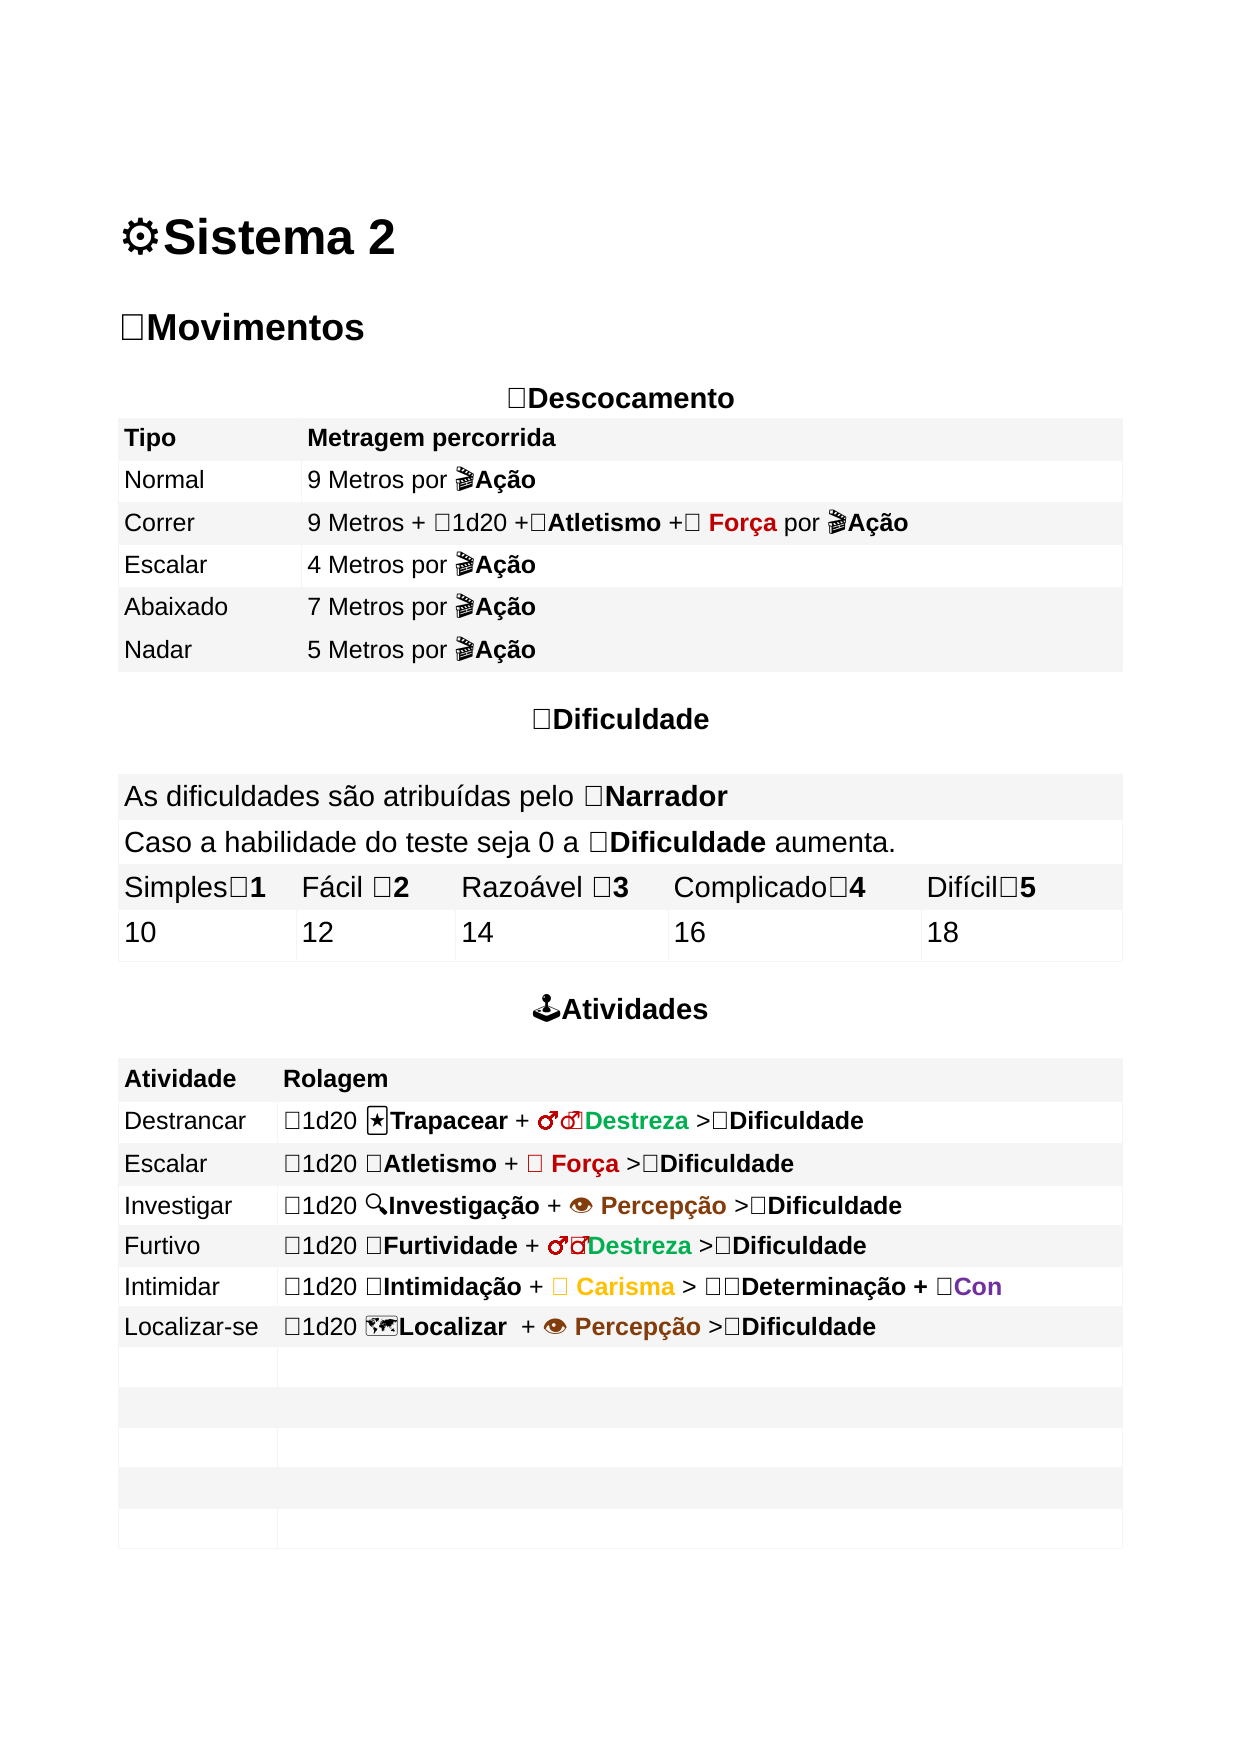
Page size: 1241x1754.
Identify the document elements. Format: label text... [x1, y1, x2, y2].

table_cell 12 [297, 910, 455, 961]
table_cell 9 Metros + 🎲1d20 +🏃Atletismo +💪 Força por 🎬Ação [302, 503, 1122, 544]
table_cell [119, 1428, 277, 1467]
table_cell Difícil🥢5 [922, 865, 1122, 909]
table_cell Complicado🥢4 [669, 865, 921, 909]
table_cell Normal [119, 461, 301, 502]
table_cell Escalar [119, 1144, 277, 1185]
table_cell [278, 1509, 1122, 1548]
list 🥢Dificuldade [118, 702, 1122, 736]
table_cell [278, 1468, 1122, 1508]
table_cell Escalar [119, 545, 301, 587]
table_header Rolagem [278, 1059, 1122, 1101]
list 🕹Atividades [118, 992, 1122, 1025]
table_cell 🎲1d20 🗺️Localizar + 👁️ Percepção >🥢Dificuldade [278, 1307, 1122, 1346]
table_cell Correr [119, 503, 301, 544]
table_cell 5 Metros por 🎬Ação [302, 630, 1122, 671]
table_cell 🎲1d20 🏃Atletismo + 💪 Força >🥢Dificuldade [278, 1144, 1122, 1185]
table_cell Intimidar [119, 1267, 277, 1306]
table_cell 10 [119, 910, 296, 961]
table_cell Nadar [119, 630, 301, 671]
subtitle 🤳Movimentos [118, 293, 1122, 351]
table_cell Razoável 🥢3 [456, 865, 668, 909]
table_cell 🎲1d20 🫵Intimidação + 🤝 Carisma > 🧗🏻Determinação + ✊Con [278, 1267, 1122, 1306]
table_cell 7 Metros por 🎬Ação [302, 588, 1122, 629]
subtitle ⚙️Sistema 2 [118, 207, 1122, 264]
table_cell Abaixado [119, 588, 301, 629]
table_header As dificuldades são atribuídas pelo 🎤Narrador [119, 775, 1122, 819]
table_cell [278, 1428, 1122, 1467]
table_cell 18 [922, 910, 1122, 961]
table_header Metragem percorrida [302, 419, 1122, 460]
table_cell 9 Metros por 🎬Ação [302, 461, 1122, 502]
table_cell 🎲1d20 🃏Trapacear + 🤹‍♂️ 🤹Destreza >🥢Dificuldade [278, 1102, 1122, 1143]
table_cell [119, 1509, 277, 1548]
table_header Atividade [119, 1059, 277, 1101]
table_cell Caso a habilidade do teste seja 0 a 🥢Dificuldade aumenta. [119, 820, 1122, 864]
table_cell [119, 1468, 277, 1508]
table_cell 🎲1d20 🔍Investigação + 👁️ Percepção >🥢Dificuldade [278, 1186, 1122, 1225]
table_cell [119, 1347, 277, 1387]
table_cell Furtivo [119, 1226, 277, 1266]
table_cell Destrancar [119, 1102, 277, 1143]
table_cell [278, 1388, 1122, 1427]
table_cell Simples🥢1 [119, 865, 296, 909]
table_cell 4 Metros por 🎬Ação [302, 545, 1122, 587]
table_cell [119, 1388, 277, 1427]
table_cell Localizar-se [119, 1307, 277, 1346]
table_cell [278, 1347, 1122, 1387]
table_cell Fácil 🥢2 [297, 865, 455, 909]
table_cell 🎲1d20 🥷Furtividade + 🤹‍♂️🤹Destreza >🥢Dificuldade [278, 1226, 1122, 1266]
table_cell 14 [456, 910, 668, 961]
table_cell 16 [669, 910, 921, 961]
table_cell Investigar [119, 1186, 277, 1225]
list 🚶Descocamento [118, 382, 1122, 415]
table_header Tipo [119, 419, 301, 460]
